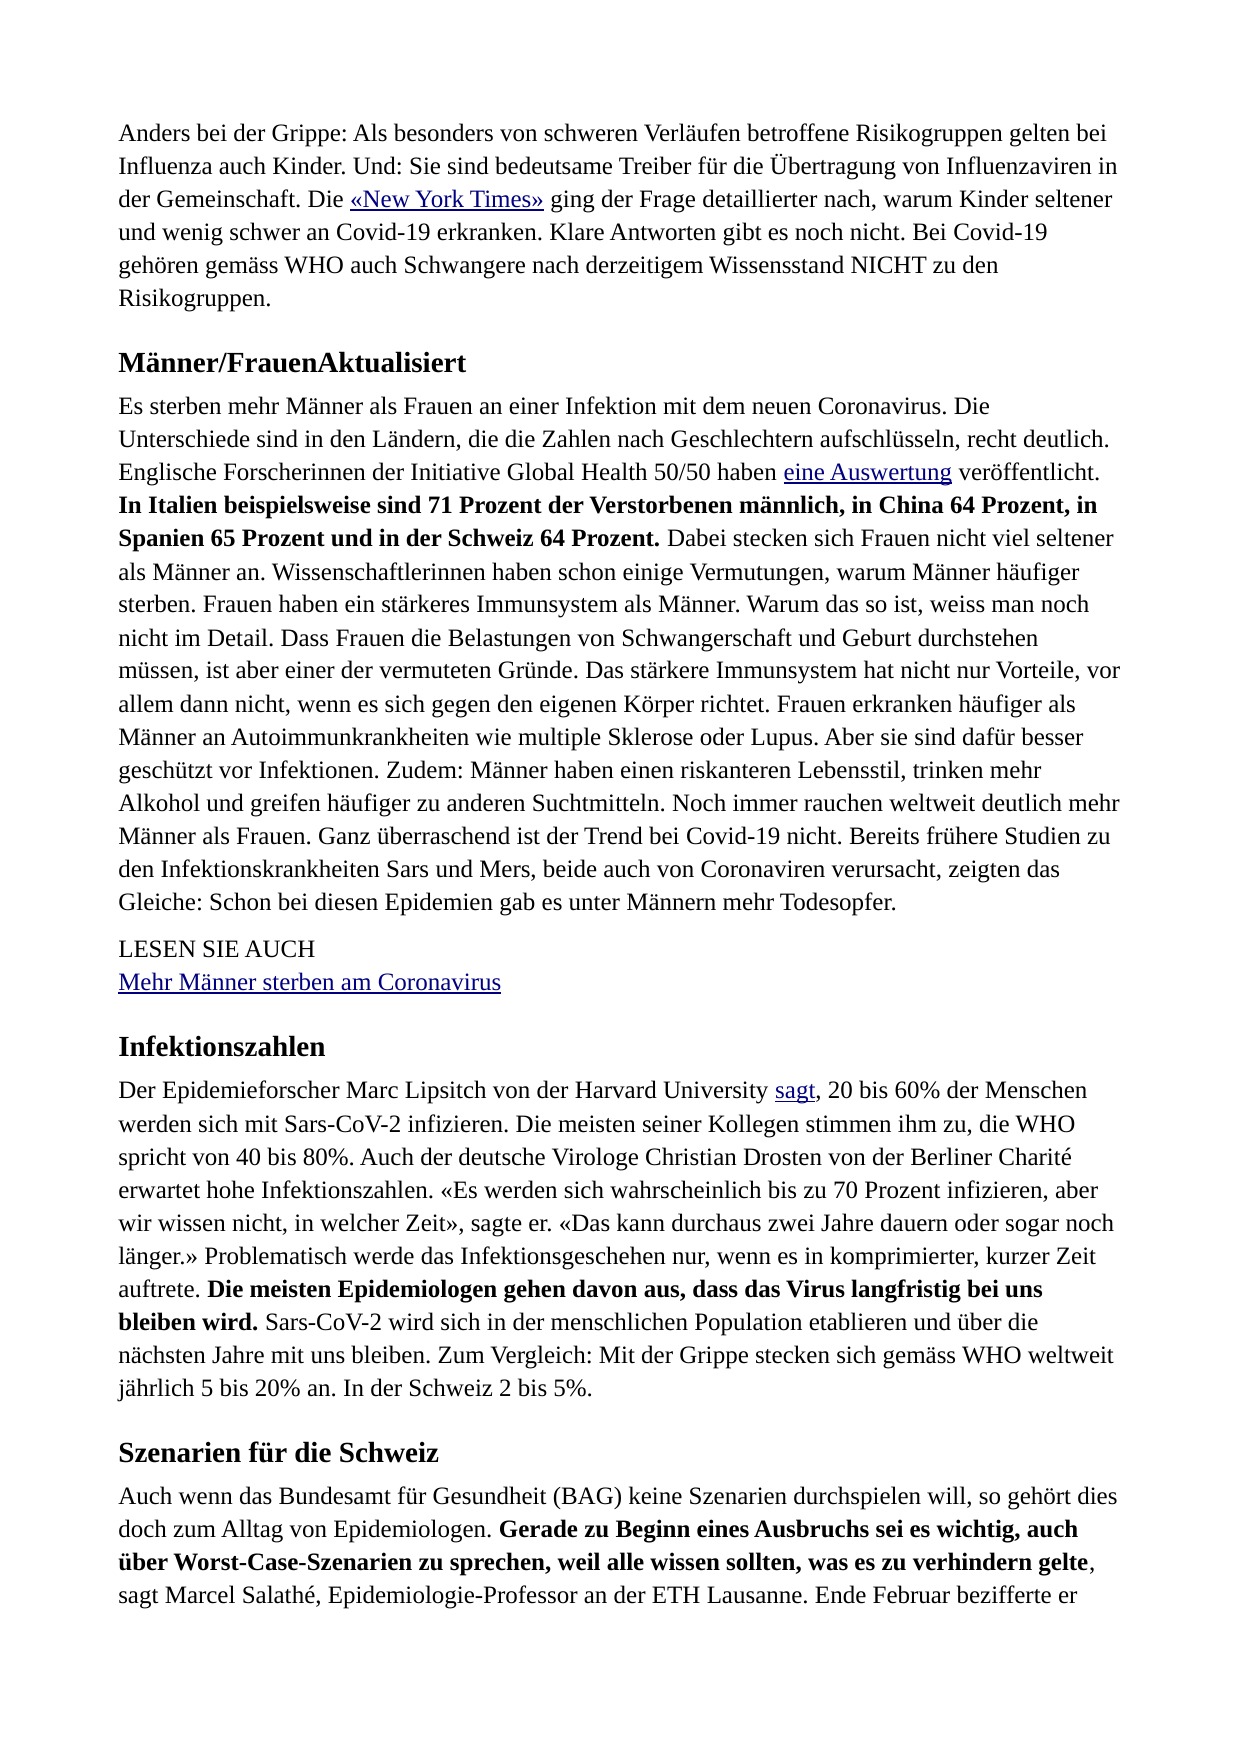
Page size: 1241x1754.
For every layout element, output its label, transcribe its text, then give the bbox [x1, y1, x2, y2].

subtitle Szenarien für die Schweiz [118, 1435, 1122, 1468]
text Der Epidemieforscher Marc Lipsitch von der Harvard University sagt, 20 bis 60% der Menschen werden sich mit Sars-CoV-2 infizieren. Die meisten seiner Kollegen stimmen ihm zu, die WHO spricht von 40 bis 80%. Auch der deutsche Virologe Christian Drosten von der Berliner Charité erwartet hohe Infektionszahlen. «Es werden sich wahrscheinlich bis zu 70 Prozent infizieren, aber wir wissen nicht, in welcher Zeit», sagte er. «Das kann durchaus zwei Jahre dauern oder sogar noch länger.» Problematisch werde das Infektionsgeschehen nur, wenn es in komprimierter, kurzer Zeit auftrete. Die meisten Epidemiologen gehen davon aus, dass das Virus langfristig bei uns bleiben wird. Sars-CoV-2 wird sich in der menschlichen Population etablieren und über die nächsten Jahre mit uns bleiben. Zum Vergleich: Mit der Grippe stecken sich gemäss WHO weltweit jährlich 5 bis 20% an. In der Schweiz 2 bis 5%. [118, 1076, 1122, 1402]
subtitle Infektionszahlen [118, 1029, 1122, 1063]
text Anders bei der Grippe: Als besonders von schweren Verläufen betroffene Risikogruppen gelten bei Influenza auch Kinder. Und: Sie sind bedeutsame Treiber für die Übertragung von Influenzaviren in der Gemeinschaft. Die «New York Times» ging der Frage detaillierter nach, warum Kinder seltener und wenig schwer an Covid-19 erkranken. Klare Antworten gibt es noch nicht. Bei Covid-19 gehören gemäss WHO auch Schwangere nach derzeitigem Wissensstand NICHT zu den Risikogruppen. [118, 118, 1122, 312]
text LESEN SIE AUCH Mehr Männer sterben am Coronavirus [118, 934, 1122, 996]
text Es sterben mehr Männer als Frauen an einer Infektion mit dem neuen Coronavirus. Die Unterschiede sind in den Ländern, die die Zahlen nach Geschlechtern aufschlüsseln, recht deutlich. Englische Forscherinnen der Initiative Global Health 50/50 haben eine Auswertung veröffentlicht. In Italien beispielsweise sind 71 Prozent der Verstorbenen männlich, in China 64 Prozent, in Spanien 65 Prozent und in der Schweiz 64 Prozent. Dabei stecken sich Frauen nicht viel seltener als Männer an. Wissenschaftlerinnen haben schon einige Vermutungen, warum Männer häufiger sterben. Frauen haben ein stärkeres Immunsystem als Männer. Warum das so ist, weiss man noch nicht im Detail. Dass Frauen die Belastungen von Schwangerschaft und Geburt durchstehen müssen, ist aber einer der vermuteten Gründe. Das stärkere Immunsystem hat nicht nur Vorteile, vor allem dann nicht, wenn es sich gegen den eigenen Körper richtet. Frauen erkranken häufiger als Männer an Autoimmunkrankheiten wie multiple Sklerose oder Lupus. Aber sie sind dafür besser geschützt vor Infektionen. Zudem: Männer haben einen riskanteren Lebensstil, trinken mehr Alkohol und greifen häufiger zu anderen Suchtmitteln. Noch immer rauchen weltweit deutlich mehr Männer als Frauen. Ganz überraschend ist der Trend bei Covid-19 nicht. Bereits frühere Studien zu den Infektionskrankheiten Sars und Mers, beide auch von Coronaviren verursacht, zeigten das Gleiche: Schon bei diesen Epidemien gab es unter Männern mehr Todesopfer. [118, 391, 1122, 916]
text Auch wenn das Bundesamt für Gesundheit (BAG) keine Szenarien durchspielen will, so gehört dies doch zum Alltag von Epidemiologen. Gerade zu Beginn eines Ausbruchs sei es wichtig, auch über Worst-Case-Szenarien zu sprechen, weil alle wissen sollten, was es zu verhindern gelte, sagt Marcel Salathé, Epidemiologie-Professor an der ETH Lausanne. Ende Februar bezifferte er [118, 1481, 1122, 1609]
subtitle Männer/FrauenAktualisiert [118, 345, 1122, 379]
